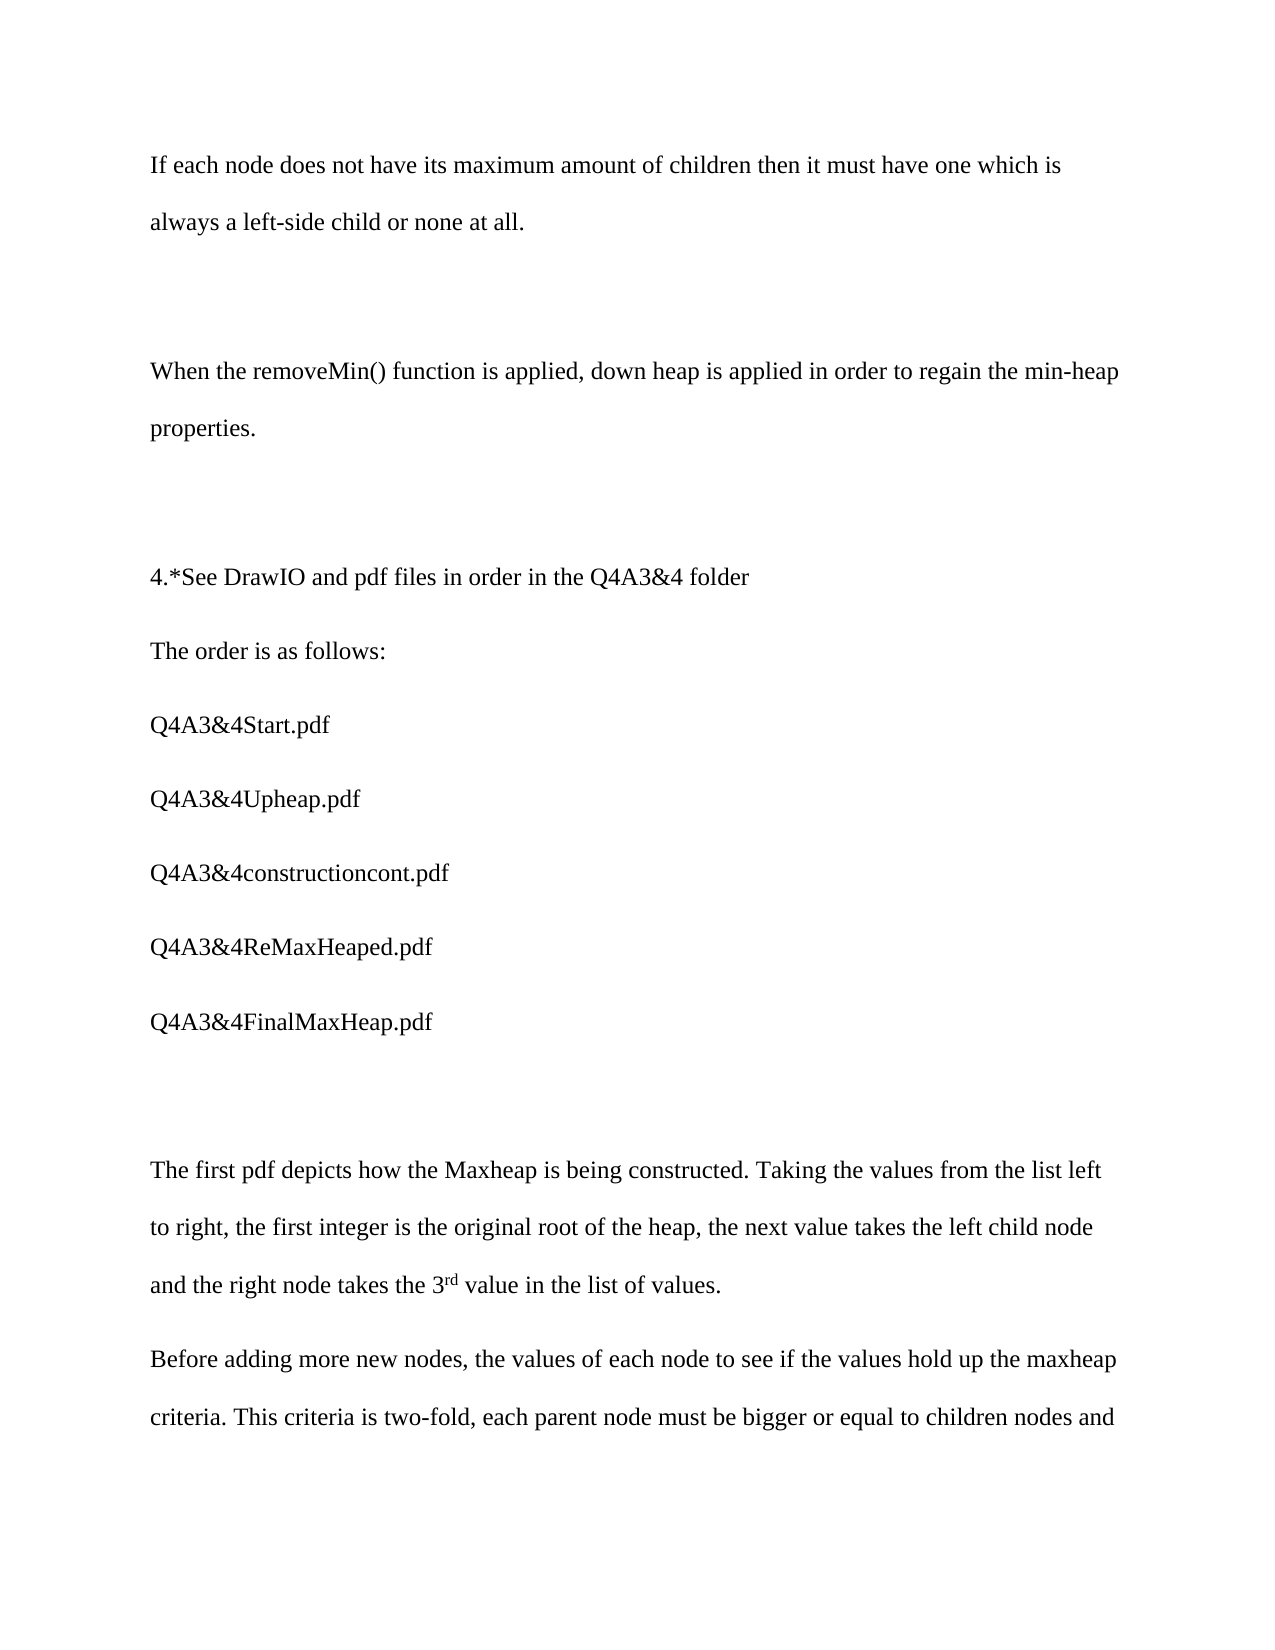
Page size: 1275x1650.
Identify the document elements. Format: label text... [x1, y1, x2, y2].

text The first pdf depicts how the Maxheap is being constructed. Taking the values from the list left to right, the first integer is the original root of the heap, the next value takes the left child node and the right node takes the 3rd value in the list of values. [150, 1155, 1125, 1299]
text Q4A3&4Start.pdf [150, 710, 1125, 739]
text Q4A3&4ReMaxHeaped.pdf [150, 932, 1125, 961]
text The order is as follows: [150, 636, 1125, 664]
text Before adding more new nodes, the values of each node to see if the values hold up the maxheap criteria. This criteria is two-fold, each parent node must be bigger or equal to children nodes and [150, 1344, 1125, 1430]
text If each node does not have its maximum amount of children then it must have one which is always a left-side child or none at all. [150, 150, 1125, 236]
text Q4A3&4constructioncont.pdf [150, 858, 1125, 887]
text When the removeMin() function is applied, down heap is applied in order to regain the min-heap properties. [150, 356, 1125, 442]
text 4.*See DrawIO and pdf files in order in the Q4A3&4 folder [150, 562, 1125, 590]
text Q4A3&4Upheap.pdf [150, 784, 1125, 813]
text Q4A3&4FinalMaxHeap.pdf [150, 1007, 1125, 1035]
